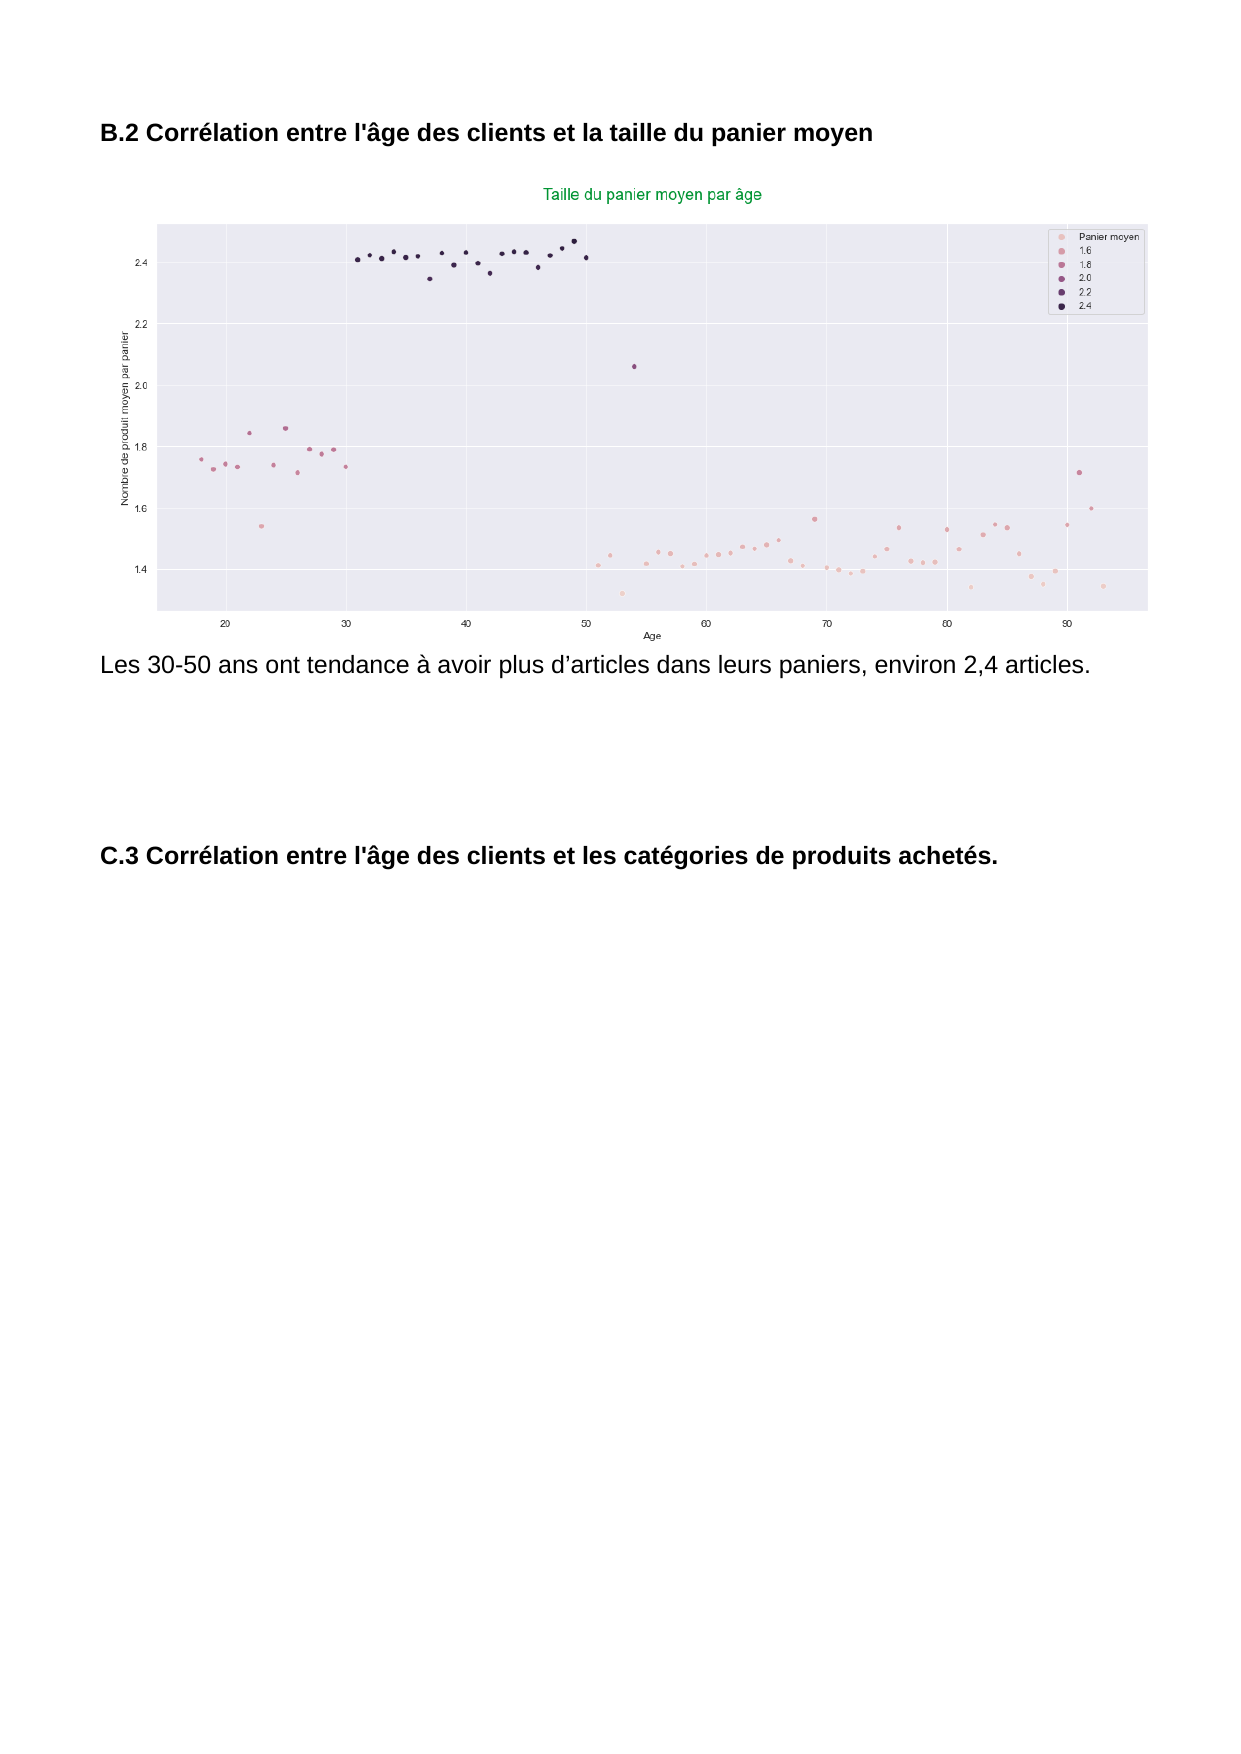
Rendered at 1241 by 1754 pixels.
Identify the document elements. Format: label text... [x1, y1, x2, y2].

picture [115, 181, 1154, 647]
text Les 30-50 ans ont tendance à avoir plus d’articles dans leurs paniers, environ 2,4 articles. [100, 166, 1139, 679]
text C.3 Corrélation entre l'âge des clients et les catégories de produits achetés. [100, 841, 1139, 870]
text B.2 Corrélation entre l'âge des clients et la taille du panier moyen [100, 118, 1139, 147]
